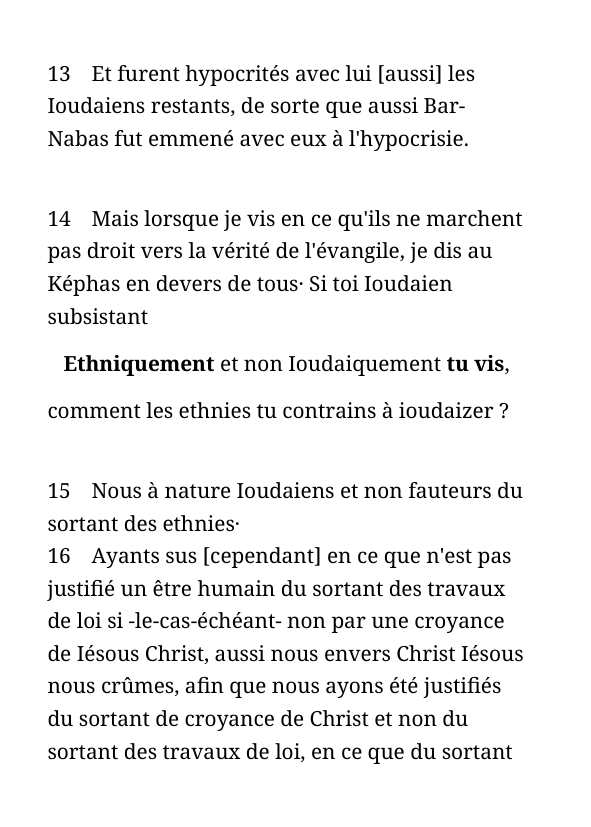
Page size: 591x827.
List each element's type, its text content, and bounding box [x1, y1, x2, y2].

text 14 Mais lorsque je vis en ce qu'ils ne marchent pas droit vers la vérité de l'évangile, je dis au Képhas en devers de tous· Si toi Ioudaien subsistant [47, 204, 526, 330]
text comment les ethnies tu contrains à ioudaizer ? [47, 396, 526, 425]
text Ethniquement et non Ioudaiquement tu vis, [47, 349, 526, 377]
text 13 Et furent hypocrités avec lui [aussi] les Ioudaiens restants, de sorte que aussi Bar-Nabas fut emmené avec eux à l'hypocrisie. [47, 59, 526, 185]
text 15 Nous à nature Ioudaiens et non fauteurs du sortant des ethnies· 16 Ayants sus [cependant] en ce que n'est pas justifié un être humain du sortant des travaux de loi si -le-cas-échéant- non par une croyance de Iésous Christ, aussi nous envers Christ Iésous nous crûmes, afin que nous ayons été justifiés du sortant de croyance de Christ et non du sortant des travaux de loi, en ce que du sortant [47, 443, 526, 765]
